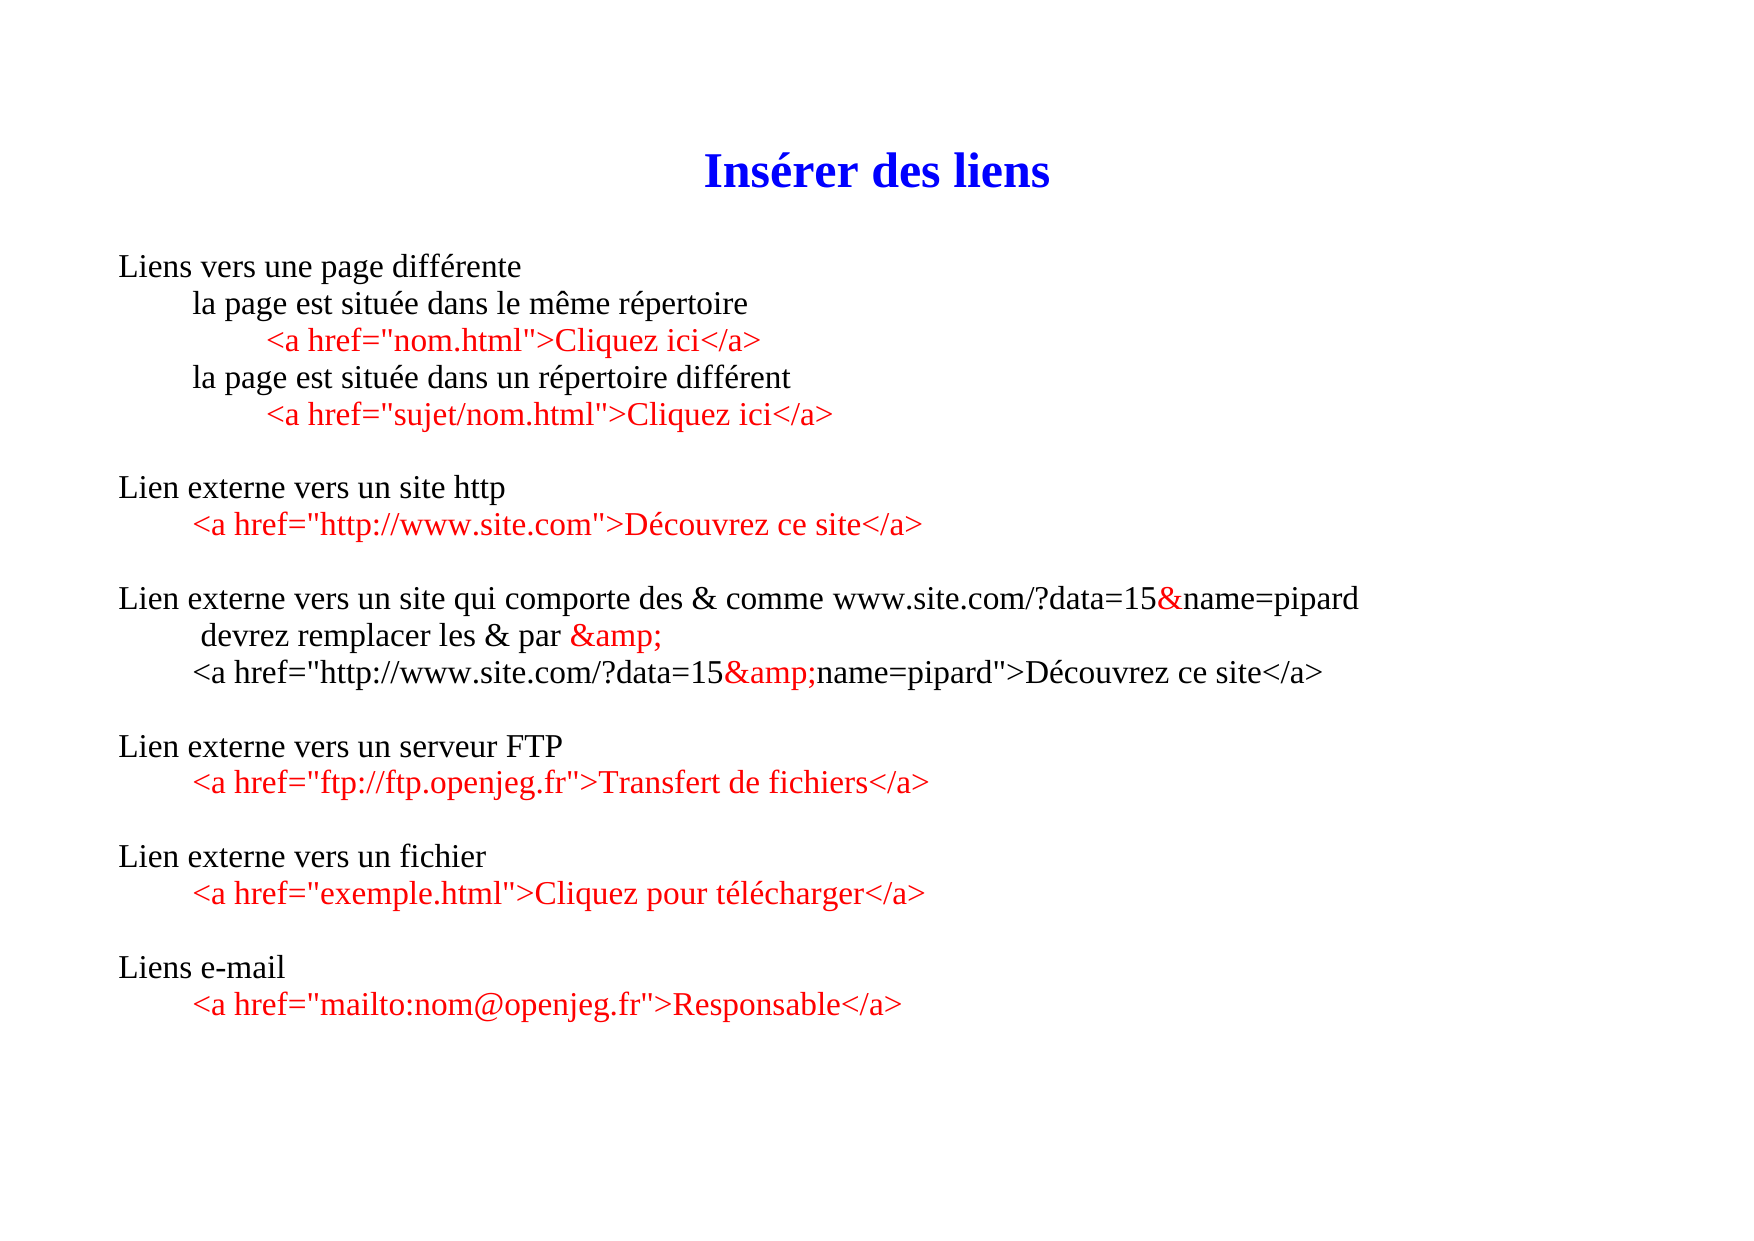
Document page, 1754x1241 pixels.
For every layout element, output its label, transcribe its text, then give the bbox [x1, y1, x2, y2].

text <a href="ftp://ftp.openjeg.fr">Transfert de fichiers</a> [118, 764, 1636, 801]
text Lien externe vers un fichier [118, 838, 1636, 875]
text <a href="nom.html">Cliquez ici</a> [118, 322, 1636, 358]
text la page est située dans le même répertoire [118, 285, 1636, 322]
text la page est située dans un répertoire différent [118, 358, 1636, 395]
text Liens e-mail [118, 948, 1636, 985]
text Lien externe vers un serveur FTP [118, 727, 1636, 764]
text Liens vers une page différente [118, 248, 1636, 285]
text Lien externe vers un site qui comporte des & comme www.site.com/?data=15&name=pipard [118, 580, 1636, 617]
text <a href="http://www.site.com/?data=15&amp;name=pipard">Découvrez ce site</a> [118, 653, 1636, 690]
text Lien externe vers un site http [118, 469, 1636, 506]
text devrez remplacer les & par &amp; [118, 617, 1636, 653]
text <a href="mailto:nom@openjeg.fr">Responsable</a> [118, 985, 1636, 1022]
text <a href="exemple.html">Cliquez pour télécharger</a> [118, 875, 1636, 912]
text <a href="sujet/nom.html">Cliquez ici</a> [118, 395, 1636, 432]
subtitle Insérer des liens [118, 143, 1636, 198]
text <a href="http://www.site.com">Découvrez ce site</a> [118, 506, 1636, 543]
